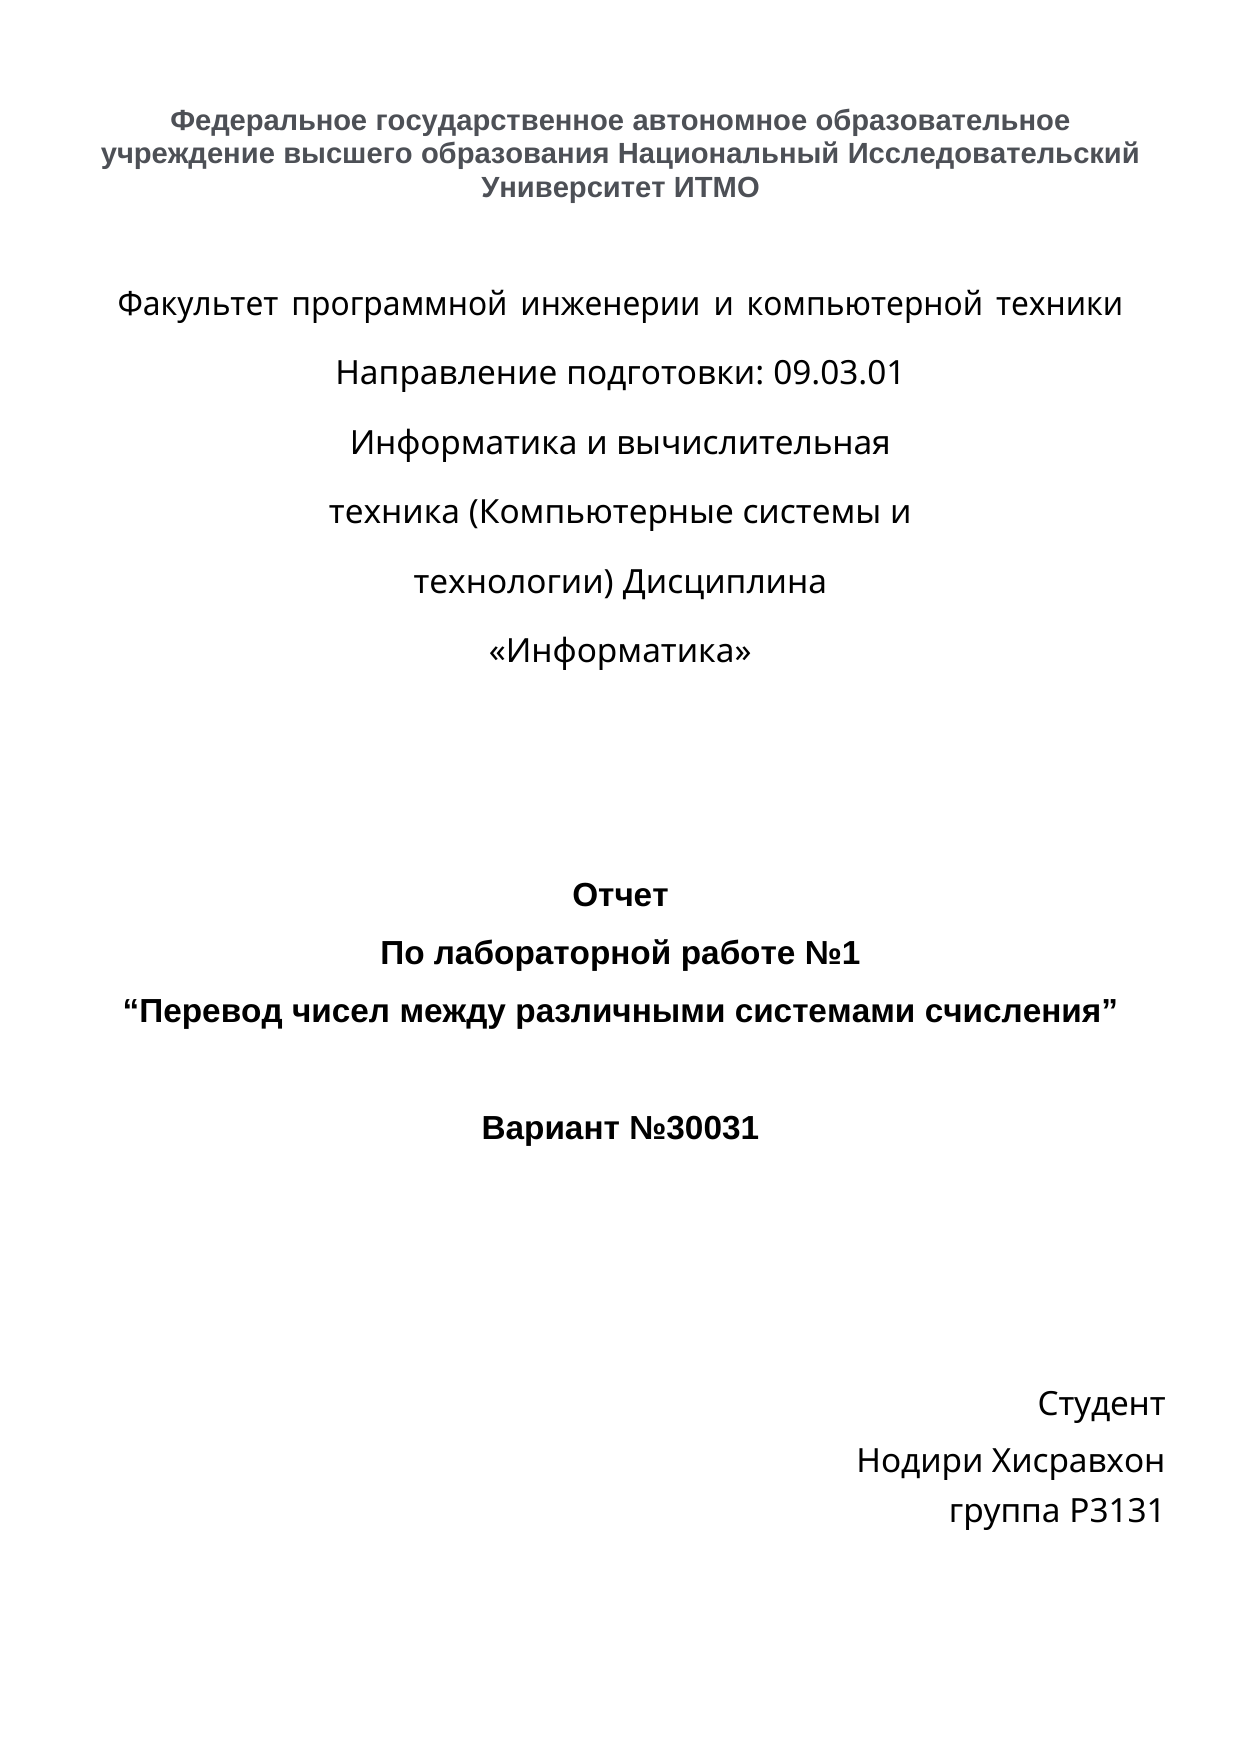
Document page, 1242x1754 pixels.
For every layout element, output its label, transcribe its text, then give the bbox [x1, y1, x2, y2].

text “Перевод чисел между различными системами счисления” [81, 992, 1160, 1030]
text Федеральное государственное автономное образовательное учреждение высшего образования Национальный Исследовательский [81, 103, 1160, 170]
text группа P3131 [64, 1487, 1165, 1532]
text Студент [663, 1368, 1165, 1425]
text Факультет программной инженерии и компьютерной техники Направление подготовки: 09.03.01 [81, 279, 1160, 394]
text Университет ИТМО [81, 170, 1160, 203]
text Отчет [81, 875, 1160, 914]
text По лабораторной работе №1 [81, 933, 1160, 972]
text Информатика и вычислительная техника (Компьютерные системы и технологии) Дисциплина «Информатика» [301, 418, 939, 672]
text Нодири Хисравхон [663, 1425, 1165, 1482]
text Вариант №30031 [81, 1108, 1160, 1146]
